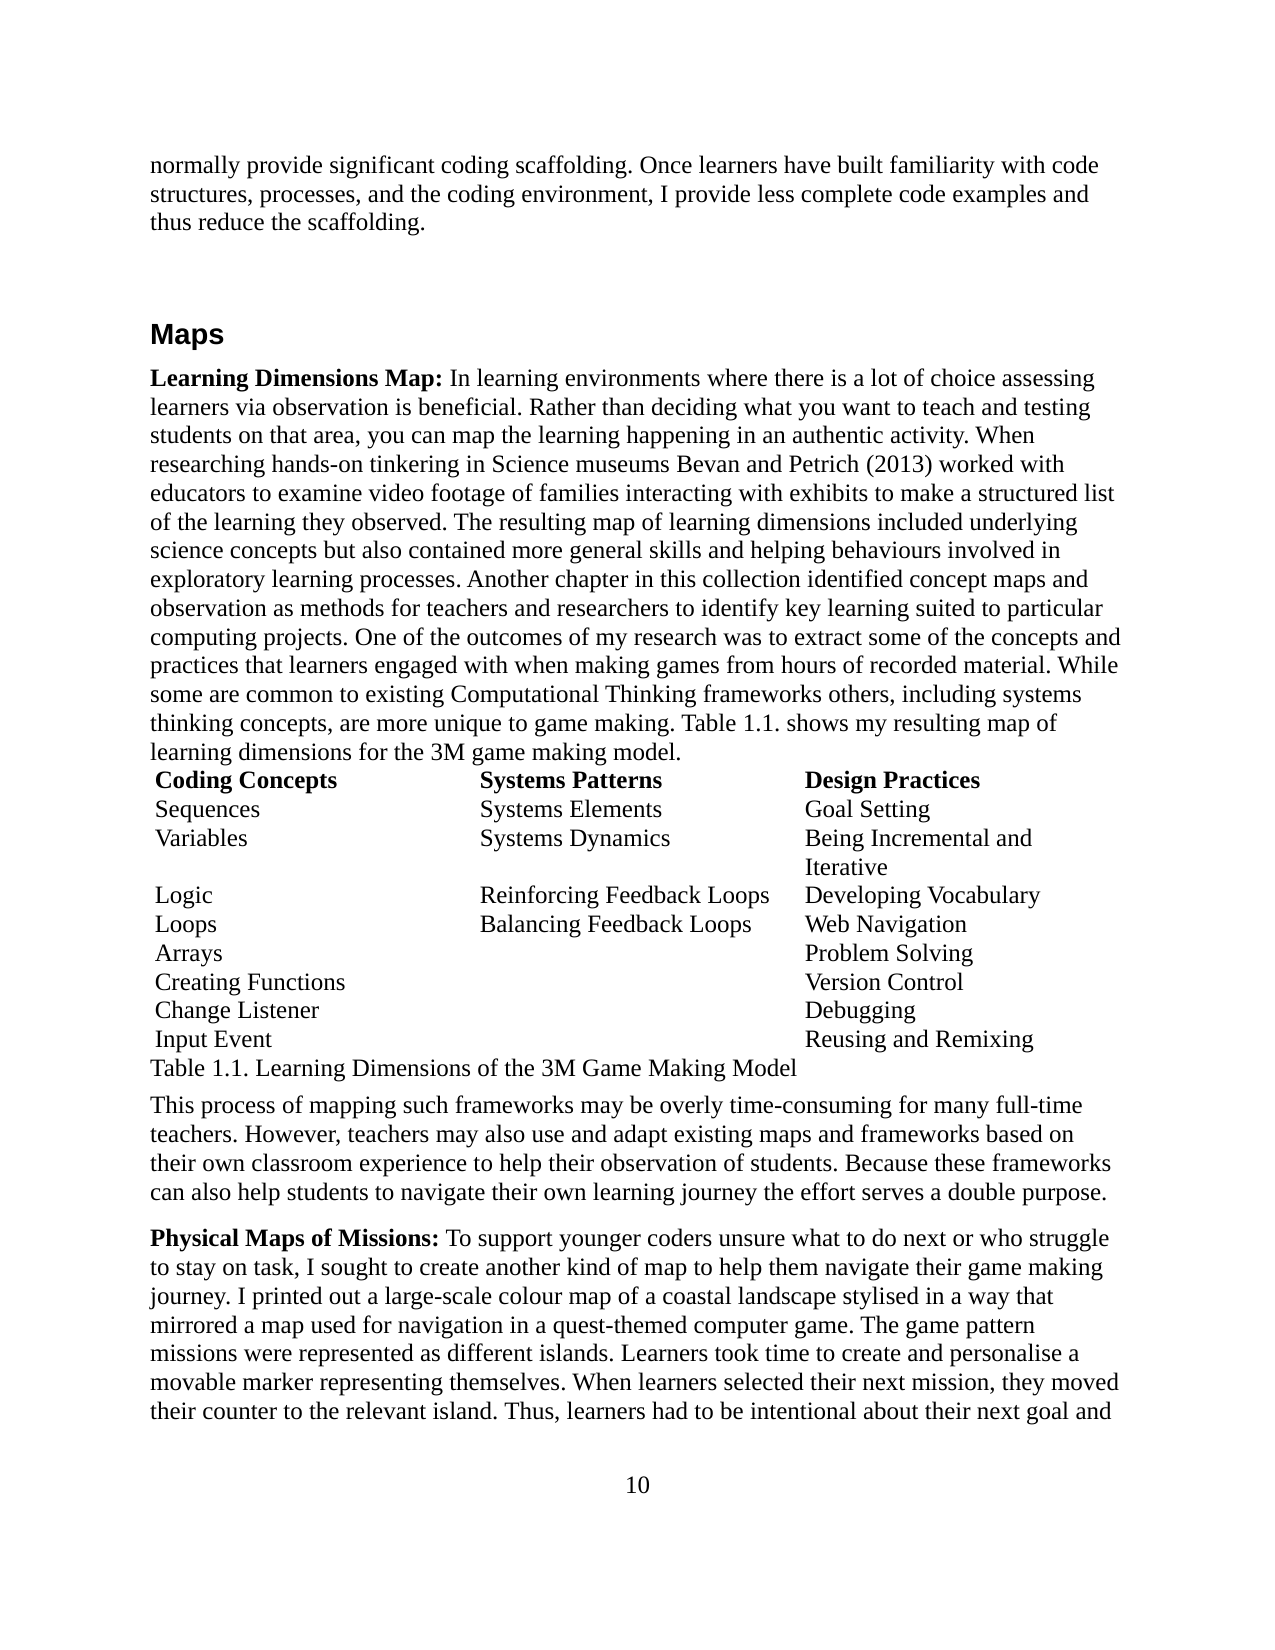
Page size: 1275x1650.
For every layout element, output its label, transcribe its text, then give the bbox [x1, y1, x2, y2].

text normally provide significant coding scaffolding. Once learners have built familiarity with code structures, processes, and the coding environment, I provide less complete code examples and thus reduce the scaffolding. [150, 150, 1125, 236]
table_header Systems Patterns [475, 765, 800, 794]
text Physical Maps of Missions: To support younger coders unsure what to do next or who struggle to stay on task, I sought to create another kind of map to help them navigate their game making journey. I printed out a large-scale colour map of a coastal landscape stylised in a way that mirrored a map used for navigation in a quest-themed computer game. The game pattern missions were represented as different islands. Learners took time to create and personalise a movable marker representing themselves. When learners selected their next mission, they moved their counter to the relevant island. Thus, learners had to be intentional about their next goal and [150, 1223, 1125, 1425]
table_cell Problem Solving [800, 938, 1125, 967]
table_cell Reinforcing Feedback Loops [475, 880, 800, 909]
table_cell [475, 967, 800, 995]
table_cell Goal Setting [800, 794, 1125, 823]
table_cell Arrays [150, 938, 475, 967]
table_cell Version Control [800, 967, 1125, 995]
table_cell [475, 995, 800, 1024]
table_cell Systems Elements [475, 794, 800, 823]
text Learning Dimensions Map: In learning environments where there is a lot of choice assessing learners via observation is beneficial. Rather than deciding what you want to teach and testing students on that area, you can map the learning happening in an authentic activity. When researching hands-on tinkering in Science museums Bevan and Petrich (2013) worked with educators to examine video footage of families interacting with exhibits to make a structured list of the learning they observed. The resulting map of learning dimensions included underlying science concepts but also contained more general skills and helping behaviours involved in exploratory learning processes. Another chapter in this collection identified concept maps and observation as methods for teachers and researchers to identify key learning suited to particular computing projects. One of the outcomes of my research was to extract some of the concepts and practices that learners engaged with when making games from hours of recorded material. While some are common to existing Computational Thinking frameworks others, including systems thinking concepts, are more unique to game making. Table 1.1. shows my resulting map of learning dimensions for the 3M game making model. [150, 363, 1125, 765]
table_cell Variables [150, 823, 475, 880]
text Table 1.1. Learning Dimensions of the 3M Game Making Model [150, 1053, 1125, 1082]
table_header Design Practices [800, 765, 1125, 794]
table_cell Input Event [150, 1024, 475, 1053]
table_cell Systems Dynamics [475, 823, 800, 880]
table_cell [475, 1024, 800, 1053]
table_cell Creating Functions [150, 967, 475, 995]
table_cell Debugging [800, 995, 1125, 1024]
table_cell Reusing and Remixing [800, 1024, 1125, 1053]
table_cell Developing Vocabulary [800, 880, 1125, 909]
table_cell Being Incremental and Iterative [800, 823, 1125, 880]
subtitle Maps [150, 317, 1125, 350]
table_cell [475, 938, 800, 967]
table_cell Balancing Feedback Loops [475, 909, 800, 938]
table_cell Web Navigation [800, 909, 1125, 938]
table_cell Logic [150, 880, 475, 909]
table_cell Loops [150, 909, 475, 938]
table_cell Sequences [150, 794, 475, 823]
text This process of mapping such frameworks may be overly time-consuming for many full-time teachers. However, teachers may also use and adapt existing maps and frameworks based on their own classroom experience to help their observation of students. Because these frameworks can also help students to navigate their own learning journey the effort serves a double purpose. [150, 1091, 1125, 1206]
table_header Coding Concepts [150, 765, 475, 794]
table_cell Change Listener [150, 995, 475, 1024]
